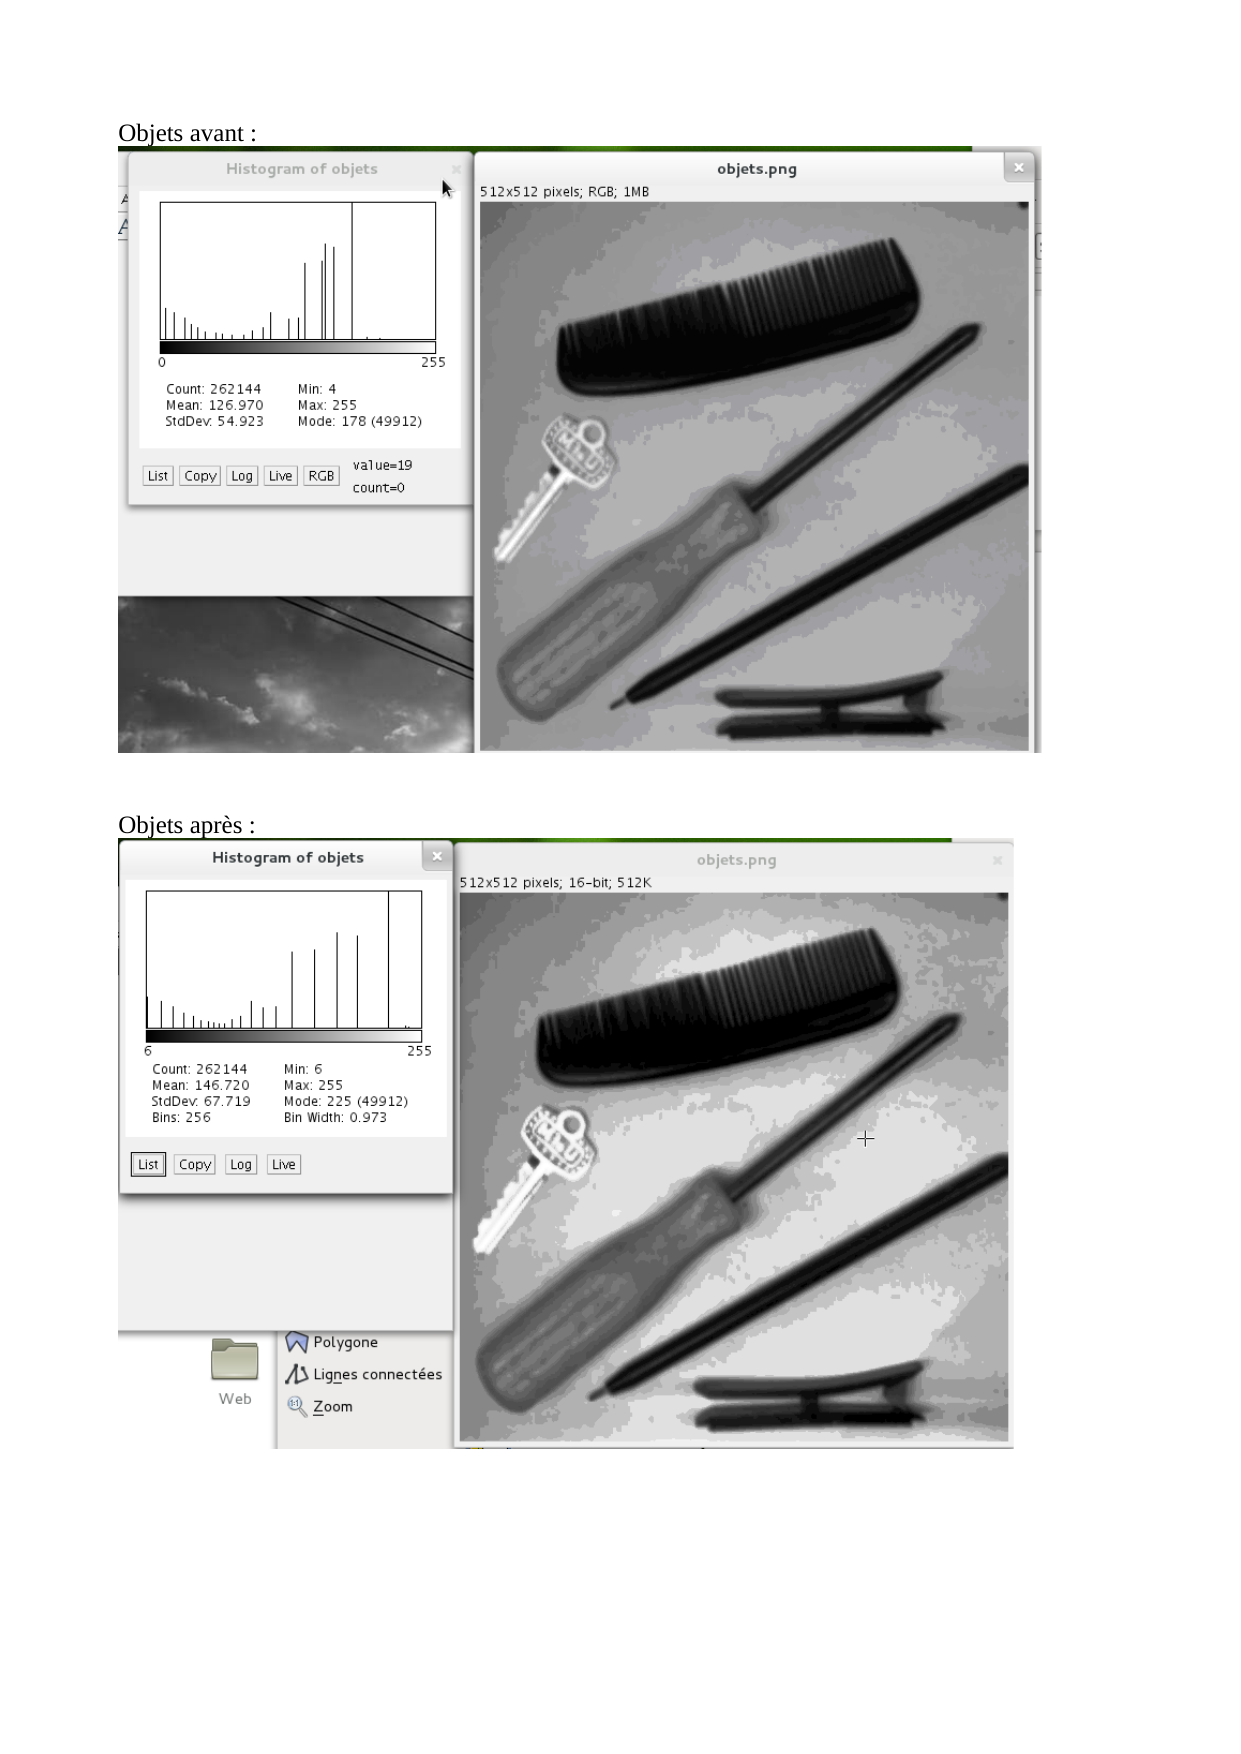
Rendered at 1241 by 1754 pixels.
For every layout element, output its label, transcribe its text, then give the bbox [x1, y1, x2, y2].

text Objets après : [118, 810, 1122, 838]
picture [118, 838, 1123, 1449]
picture [118, 146, 1123, 753]
text Objets avant : [118, 118, 1122, 146]
